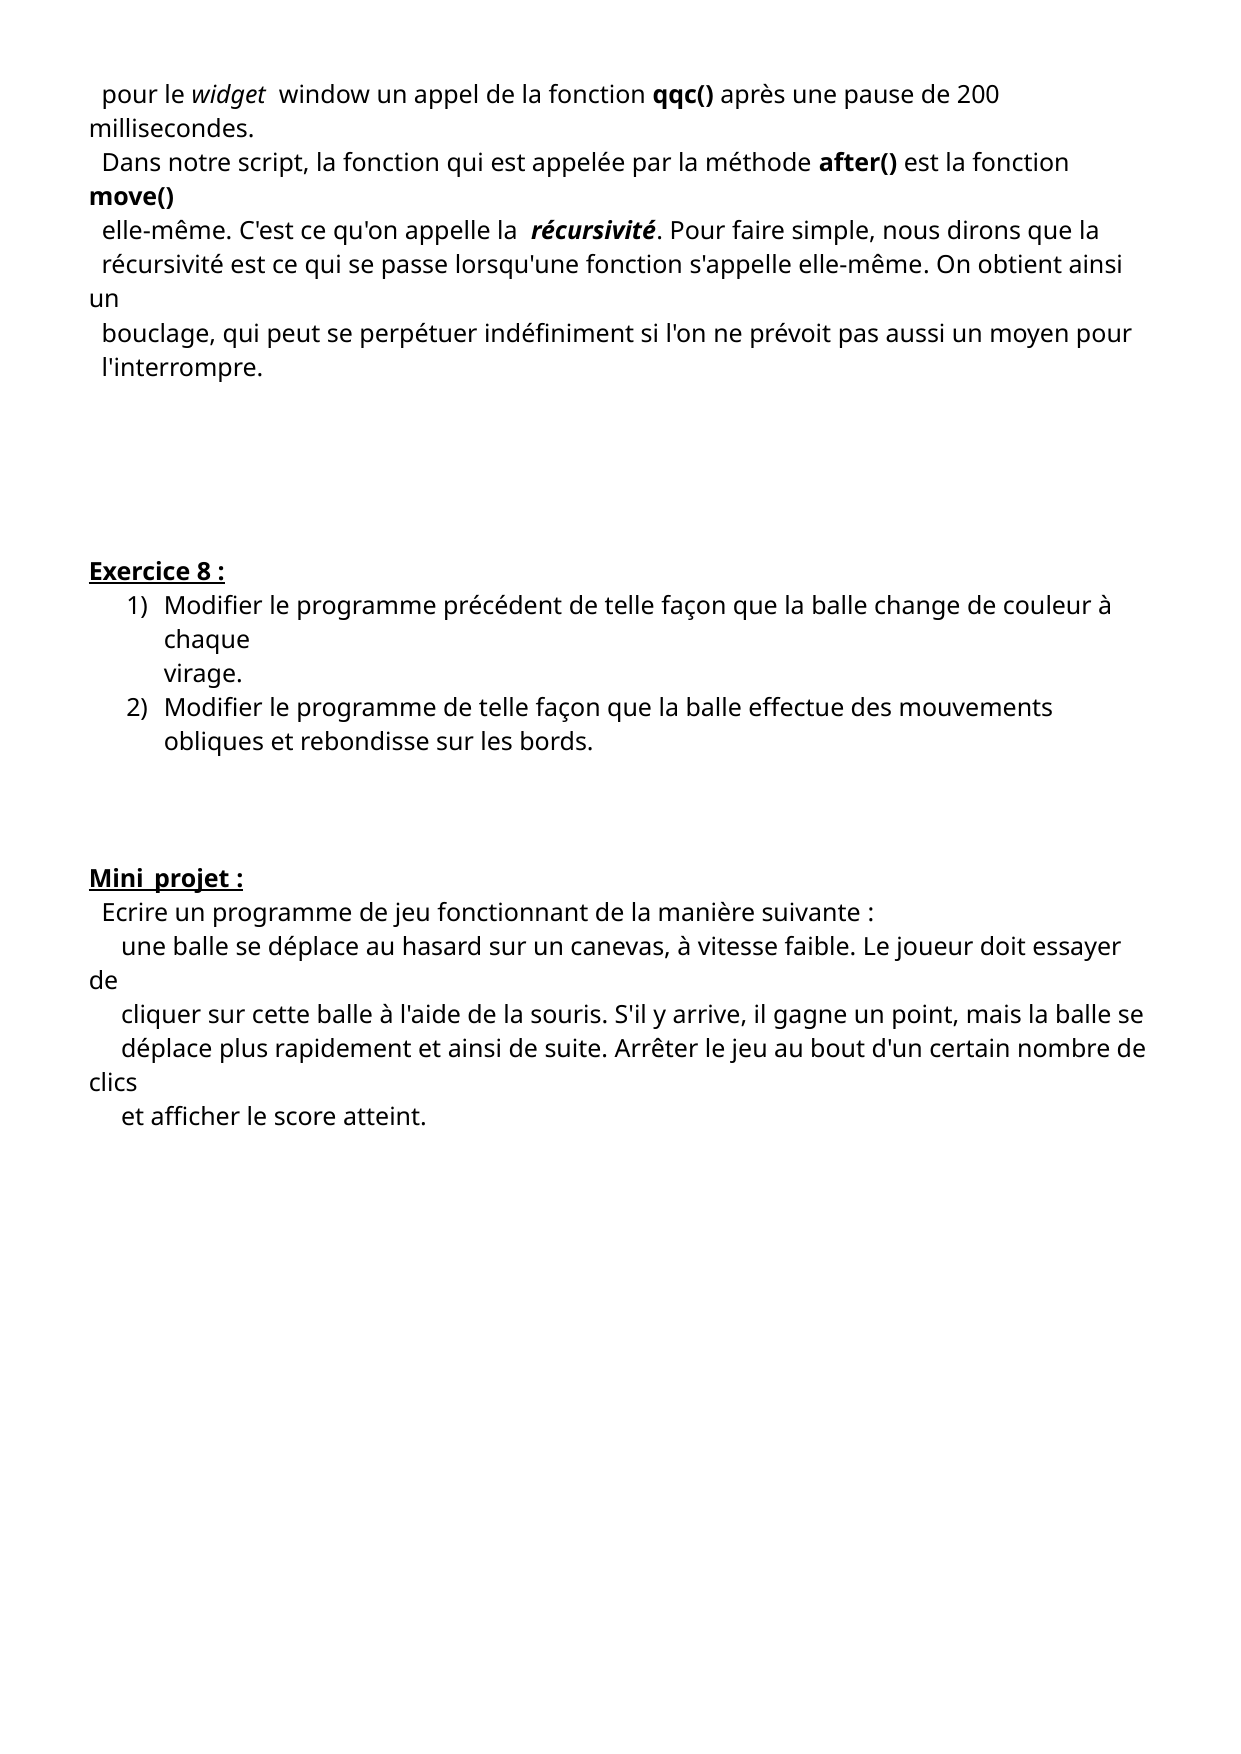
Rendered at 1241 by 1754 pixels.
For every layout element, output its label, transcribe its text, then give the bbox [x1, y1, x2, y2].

text Mini_projet : [88, 860, 1152, 894]
text Dans notre script, la fonction qui est appelée par la méthode after() est la fonction move() [88, 145, 1152, 213]
text pour le widget window un appel de la fonction qqc() après une pause de 200 millisecondes. [88, 77, 1152, 145]
list virage. [126, 656, 1152, 690]
text déplace plus rapidement et ainsi de suite. Arrêter le jeu au bout d'un certain nombre de clics [88, 1031, 1152, 1099]
text récursivité est ce qui se passe lorsqu'une fonction s'appelle elle-même. On obtient ainsi un [88, 247, 1152, 315]
text cliquer sur cette balle à l'aide de la souris. S'il y arrive, il gagne un point, mais la balle se [88, 996, 1152, 1031]
text et afficher le score atteint. [88, 1099, 1152, 1133]
text l'interrompre. [88, 349, 1152, 383]
text elle-même. C'est ce qu'on appelle la récursivité. Pour faire simple, nous dirons que la [88, 213, 1152, 247]
list Modifier le programme précédent de telle façon que la balle change de couleur à chaque [126, 588, 1152, 656]
text bouclage, qui peut se perpétuer indéfiniment si l'on ne prévoit pas aussi un moyen pour [88, 315, 1152, 349]
text Ecrire un programme de jeu fonctionnant de la manière suivante : [88, 894, 1152, 928]
text une balle se déplace au hasard sur un canevas, à vitesse faible. Le joueur doit essayer de [88, 928, 1152, 996]
text Exercice 8 : [88, 554, 1152, 588]
list Modifier le programme de telle façon que la balle effectue des mouvements obliques et rebondisse sur les bords. [126, 690, 1152, 758]
